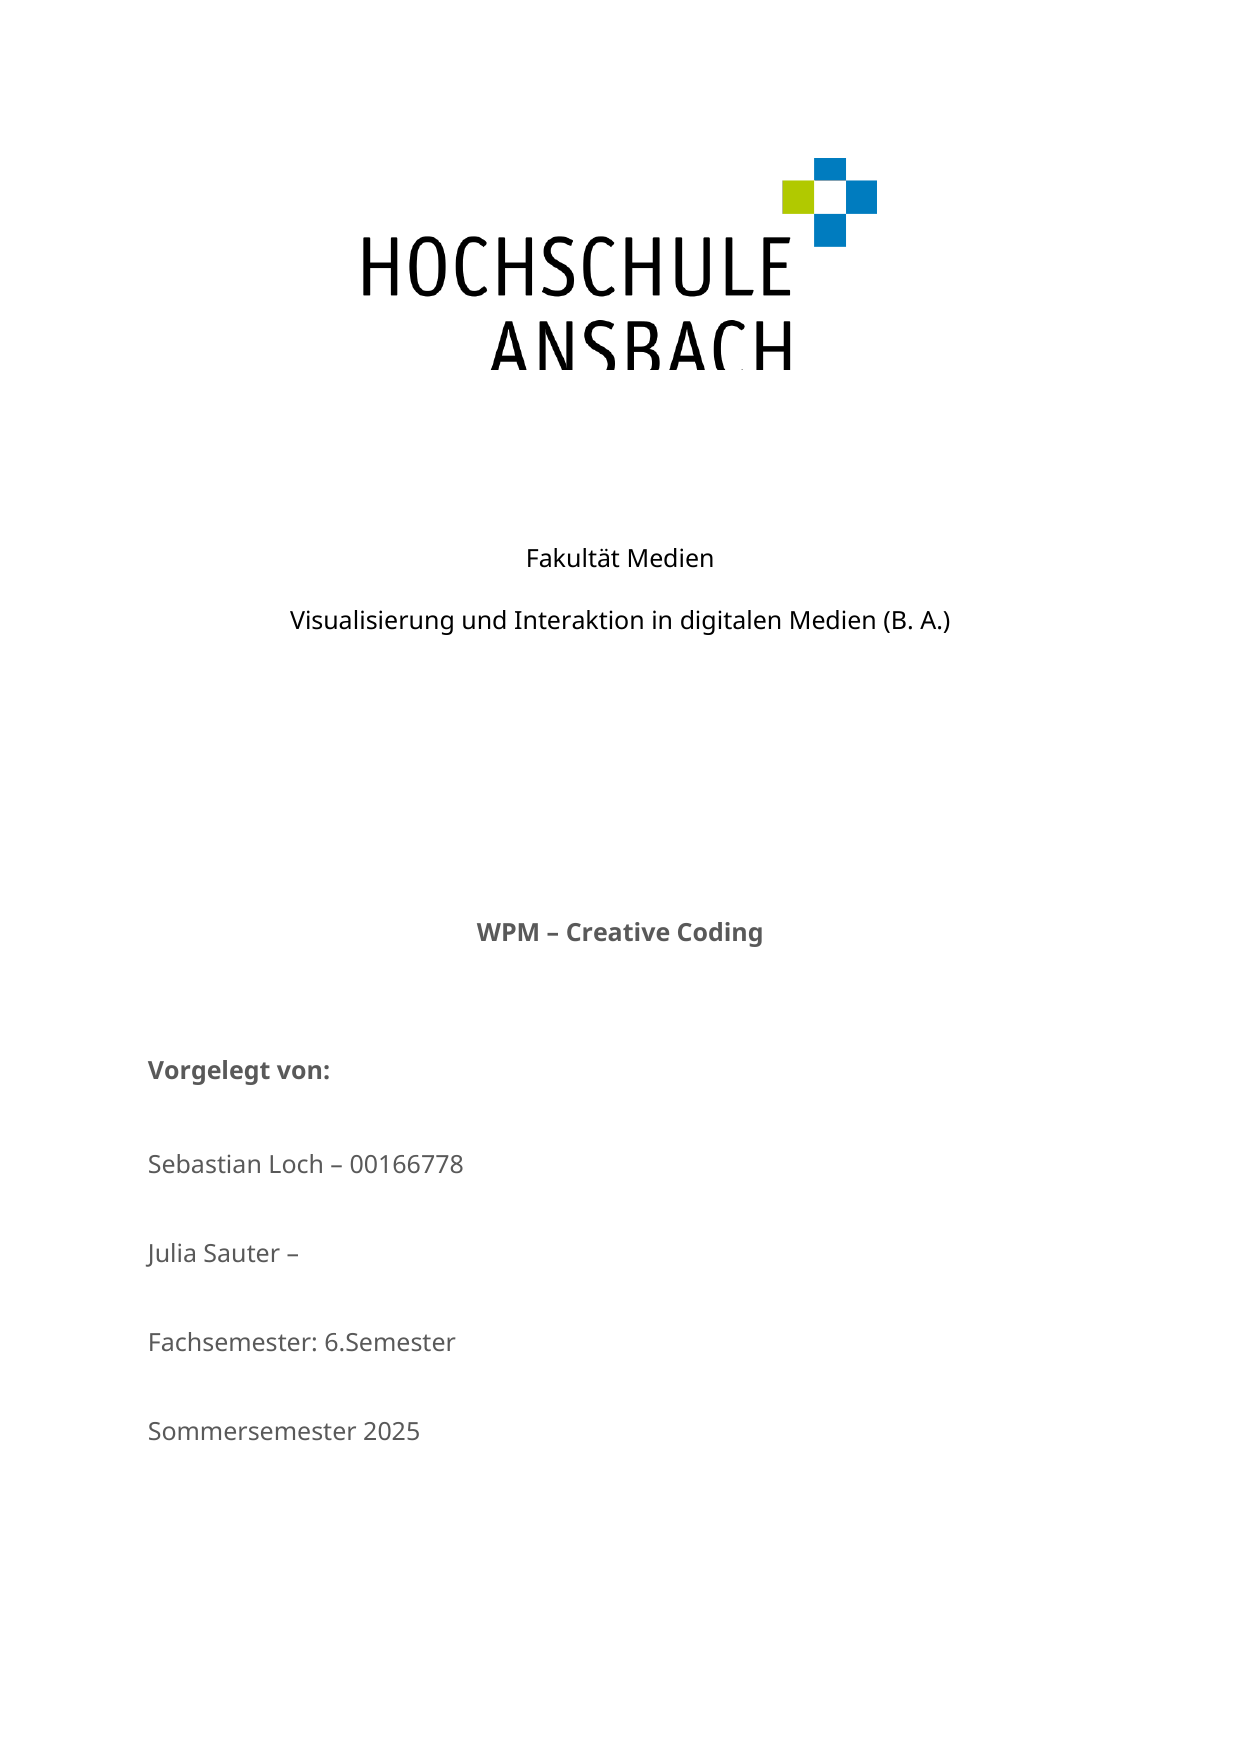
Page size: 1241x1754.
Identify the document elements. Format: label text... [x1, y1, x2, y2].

text Fakultät Medien [148, 541, 1093, 575]
text Vorgelegt von: [148, 1053, 1093, 1087]
text Fachsemester: 6.Semester [148, 1325, 1093, 1359]
text Sebastian Loch – 00166778 [148, 1147, 1093, 1181]
text WPM – Creative Coding [148, 914, 1093, 988]
text Julia Sauter – [148, 1236, 1093, 1270]
text Sommersemester 2025 [148, 1414, 1093, 1448]
text Visualisierung und Interaktion in digitalen Medien (B. A.) [148, 603, 1093, 637]
